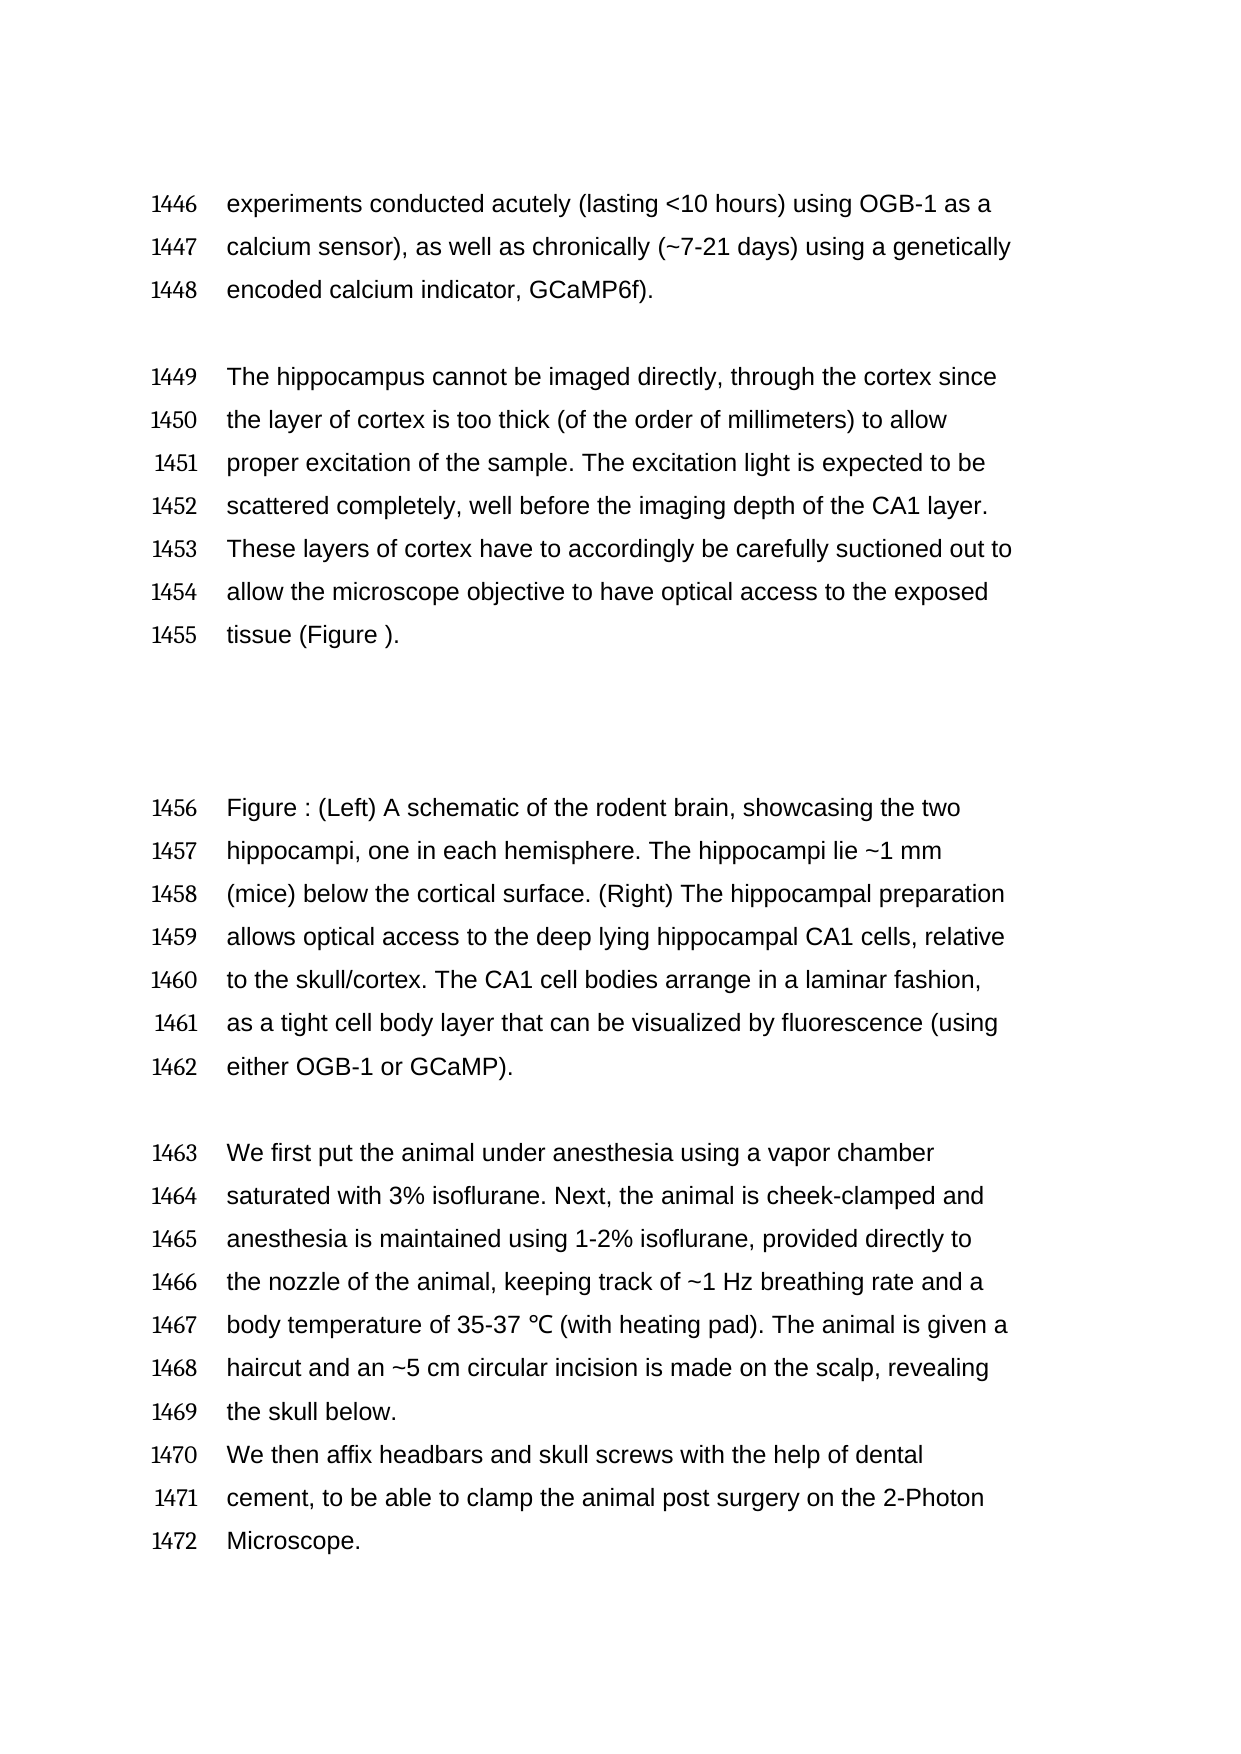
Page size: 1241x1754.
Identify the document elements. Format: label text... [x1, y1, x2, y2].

text We then affix headbars and skull screws with the help of dental cement, to be able to clamp the animal post surgery on the 2-Photon Microscope. [226, 1439, 1014, 1554]
text experiments conducted acutely (lasting <10 hours) using OGB-1 as a calcium sensor), as well as chronically (~7-21 days) using a genetically encoded calcium indicator, GCaMP6f). [226, 189, 1014, 304]
text The hippocampus cannot be imaged directly, through the cortex since the layer of cortex is too thick (of the order of millimeters) to allow proper excitation of the sample. The excitation light is expected to be scattered completely, well before the imaging depth of the CA1 layer. These layers of cortex have to accordingly be carefully suctioned out to allow the microscope objective to have optical access to the exposed tissue (Figure ). [226, 361, 1014, 649]
text Figure : (Left) A schematic of the rodent brain, showcasing the two hippocampi, one in each hemisphere. The hippocampi lie ~1 mm (mice) below the cortical surface. (Right) The hippocampal preparation allows optical access to the deep lying hippocampal CA1 cells, relative to the skull/cortex. The CA1 cell bodies arrange in a laminar fashion, as a tight cell body layer that can be visualized by fluorescence (using either OGB-1 or GCaMP). [226, 793, 1014, 1080]
text We first put the animal under anesthesia using a vapor chamber saturated with 3% isoflurane. Next, the animal is cheek-clamped and anesthesia is maintained using 1-2% isoflurane, provided directly to the nozzle of the animal, keeping track of ~1 Hz breathing rate and a body temperature of 35-37 ℃ (with heating pad). The animal is given a haircut and an ~5 cm circular incision is made on the scalp, revealing the skull below. [226, 1138, 1014, 1425]
